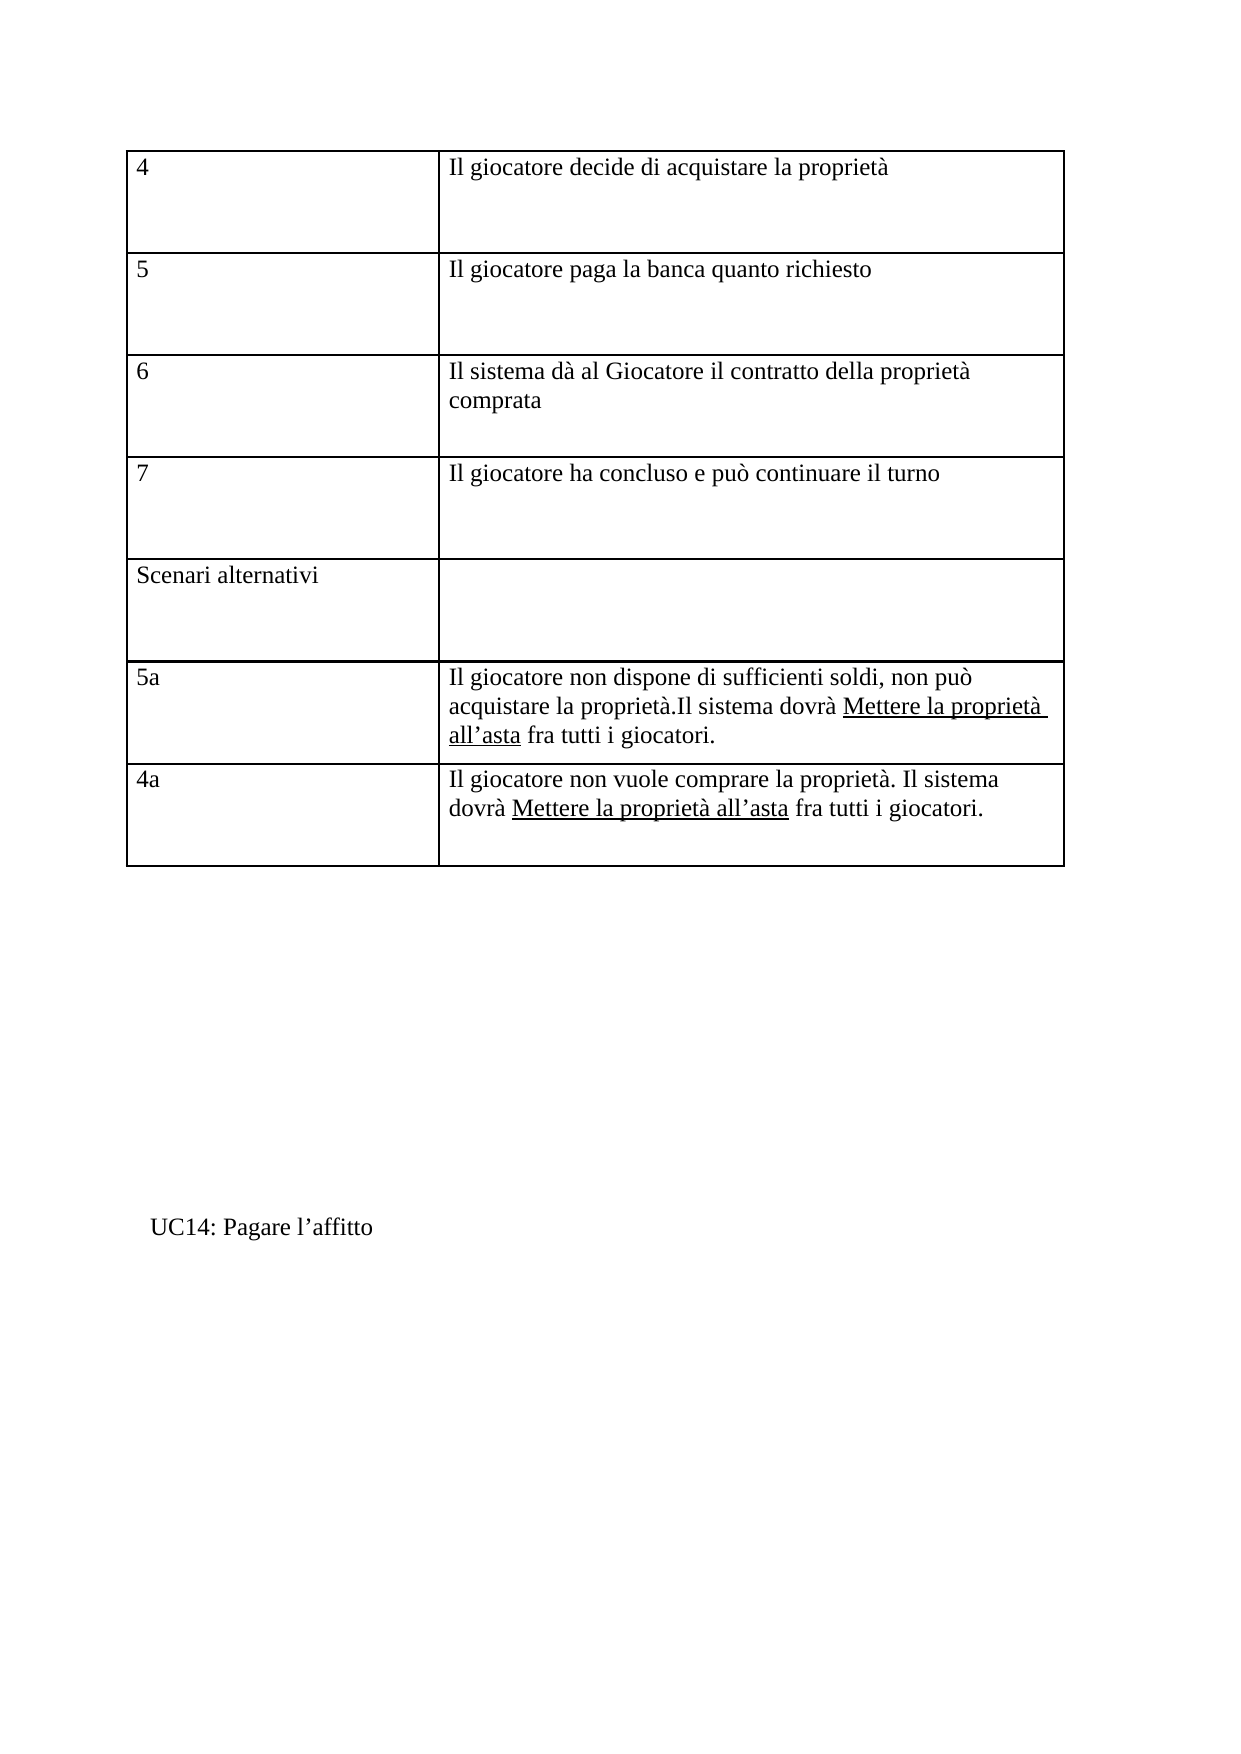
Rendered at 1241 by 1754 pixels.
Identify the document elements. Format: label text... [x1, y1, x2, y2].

table_cell Scenari alternativi [128, 560, 438, 660]
table_cell 4 [128, 152, 438, 252]
table_cell Il giocatore ha concluso e può continuare il turno [440, 458, 1063, 558]
table_cell 5a [128, 663, 438, 762]
text UC14: Pagare l’affitto [150, 1212, 1090, 1240]
table_cell [440, 560, 1063, 660]
table_cell Il sistema dà al Giocatore il contratto della proprietà comprata [440, 356, 1063, 456]
table_cell Il giocatore decide di acquistare la proprietà [440, 152, 1063, 252]
table_cell 4a [128, 765, 438, 864]
table_cell Il giocatore non vuole comprare la proprietà. Il sistema dovrà Mettere la proprietà all’asta fra tutti i giocatori. [440, 765, 1063, 864]
table_cell 6 [128, 356, 438, 456]
table_cell 5 [128, 254, 438, 354]
table_cell 7 [128, 458, 438, 558]
table_cell Il giocatore paga la banca quanto richiesto [440, 254, 1063, 354]
table_cell Il giocatore non dispone di sufficienti soldi, non può acquistare la proprietà.Il sistema dovrà Mettere la proprietà all’asta fra tutti i giocatori. [440, 663, 1063, 762]
